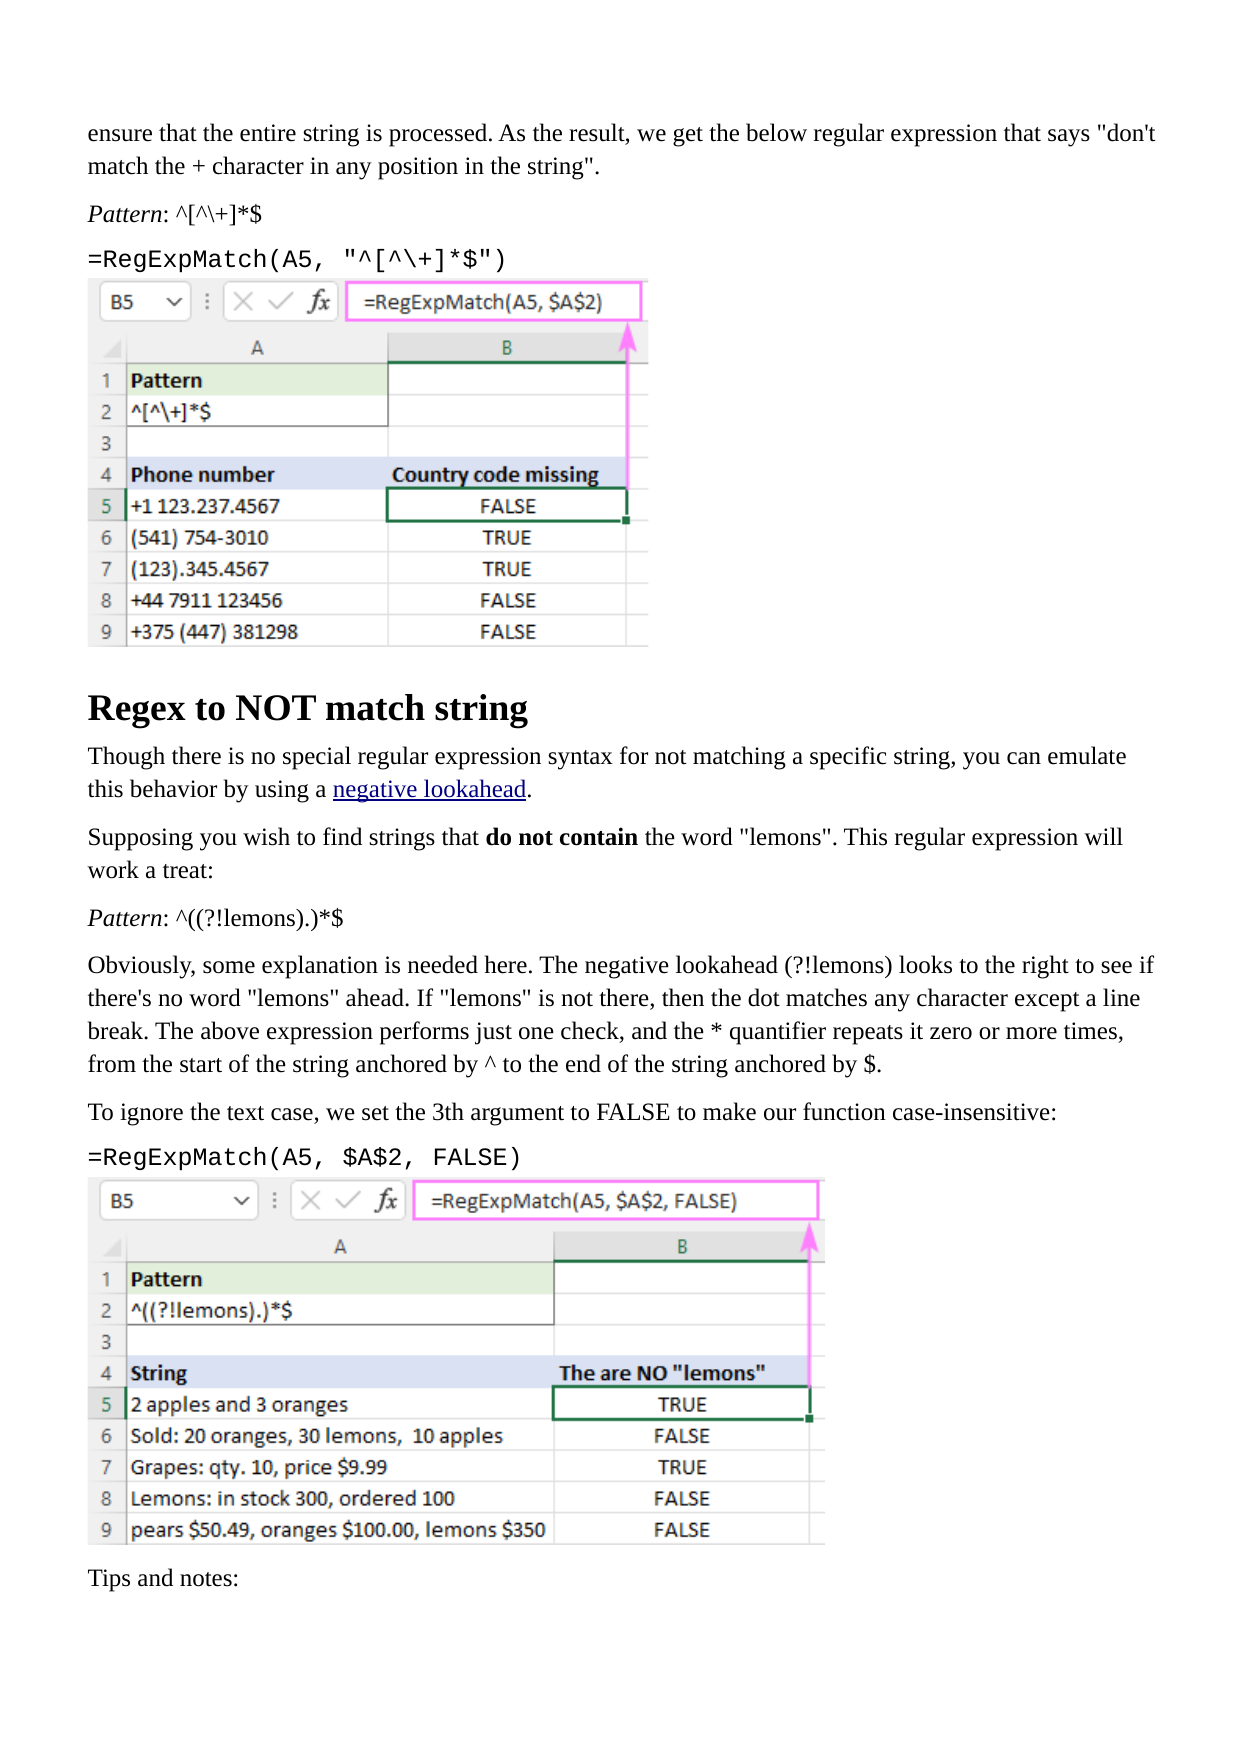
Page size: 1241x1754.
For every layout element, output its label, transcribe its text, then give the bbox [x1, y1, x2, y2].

picture [87, 278, 649, 647]
text Supposing you wish to find strings that do not contain the word "lemons". This regular expression will work a treat: [87, 822, 1162, 884]
text Though there is no special regular expression syntax for not matching a specific string, you can emulate this behavior by using a negative lookahead. [87, 741, 1162, 803]
text Pattern: ^((?!lemons).)*$ [87, 903, 1162, 931]
text ensure that the entire string is processed. As the result, we get the below regular expression that says "don't match the + character in any position in the string". [87, 118, 1162, 180]
text To ignore the text case, we set the 3th argument to FALSE to make our function case-insensitive: [87, 1097, 1162, 1126]
subtitle Regex to NOT match string [87, 686, 1162, 729]
picture [87, 1177, 826, 1545]
text =RegExpMatch(A5, "^[^\+]*$") [87, 246, 1162, 646]
text =RegExpMatch(A5, $A$2, FALSE) [87, 1144, 1162, 1544]
text Tips and notes: [87, 1563, 1162, 1592]
text Obviously, some explanation is needed here. The negative lookahead (?!lemons) looks to the right to see if there's no word "lemons" ahead. If "lemons" is not there, then the dot matches any character except a line break. The above expression performs just one check, and the * quantifier repeats it zero or more times, from the start of the string anchored by ^ to the end of the string anchored by $. [87, 950, 1162, 1078]
text Pattern: ^[^\+]*$ [87, 199, 1162, 227]
